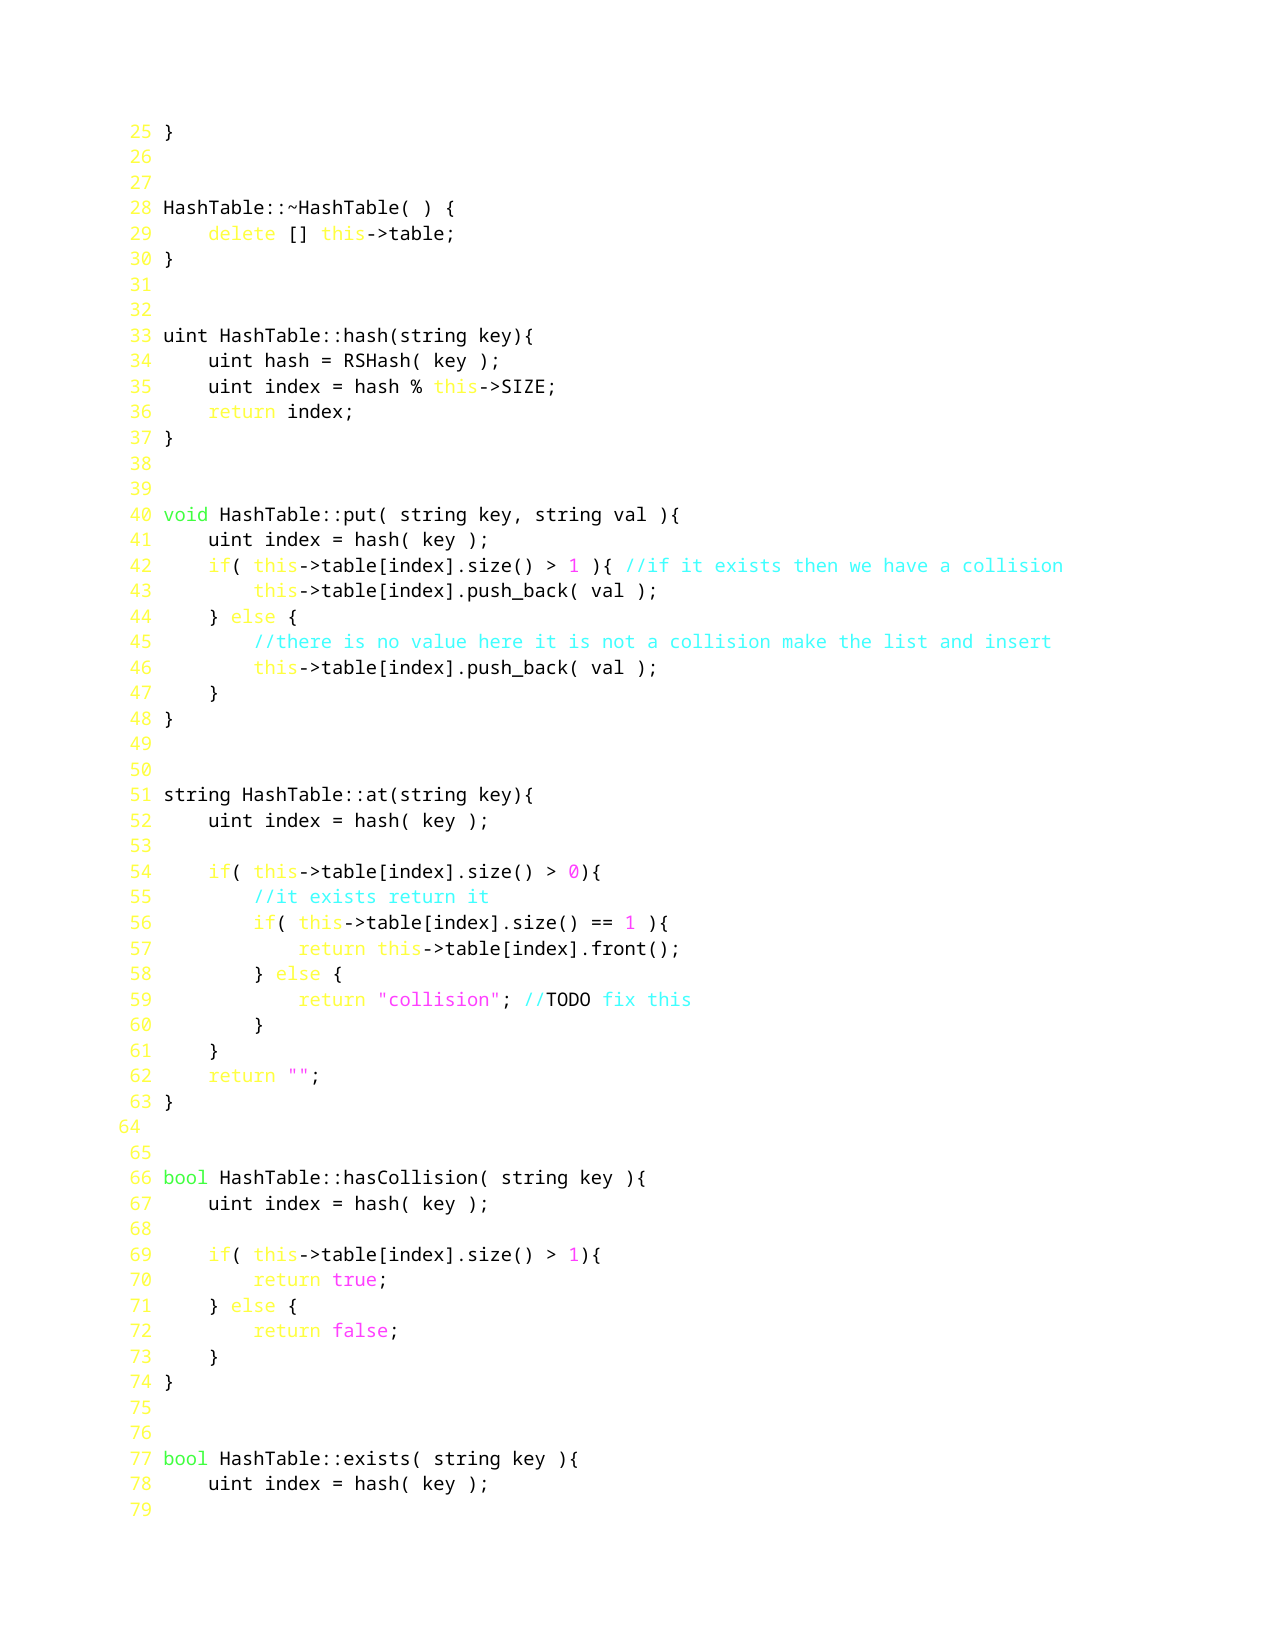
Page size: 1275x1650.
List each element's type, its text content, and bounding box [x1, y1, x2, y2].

text 36 return index; [118, 399, 1157, 424]
text 39 [118, 475, 1157, 501]
text 77 bool HashTable::exists( string key ){ [118, 1445, 1157, 1471]
text 52 uint index = hash( key ); [118, 807, 1157, 833]
text 32 [118, 297, 1157, 322]
text 34 uint hash = RSHash( key ); [118, 348, 1157, 373]
text 41 uint index = hash( key ); [118, 526, 1157, 552]
text 37 } [118, 424, 1157, 450]
text 79 [118, 1496, 1157, 1522]
text 56 if( this->table[index].size() == 1 ){ [118, 909, 1157, 935]
text 47 } [118, 679, 1157, 705]
text 29 delete [] this->table; [118, 220, 1157, 246]
text 28 HashTable::~HashTable( ) { [118, 195, 1157, 220]
text 58 } else { [118, 960, 1157, 986]
text 40 void HashTable::put( string key, string val ){ [118, 501, 1157, 526]
text 35 uint index = hash % this->SIZE; [118, 373, 1157, 399]
text 51 string HashTable::at(string key){ [118, 782, 1157, 807]
text 46 this->table[index].push_back( val ); [118, 654, 1157, 679]
text 75 [118, 1394, 1157, 1420]
text 50 [118, 756, 1157, 782]
text 25 } [118, 118, 1157, 144]
text 65 [118, 1139, 1157, 1164]
text 67 uint index = hash( key ); [118, 1190, 1157, 1216]
text 48 } [118, 705, 1157, 731]
text 57 return this->table[index].front(); [118, 935, 1157, 960]
text 61 } [118, 1037, 1157, 1062]
text 38 [118, 450, 1157, 475]
text 70 return true; [118, 1267, 1157, 1292]
text 74 } [118, 1369, 1157, 1394]
text 69 if( this->table[index].size() > 1){ [118, 1241, 1157, 1267]
text 66 bool HashTable::hasCollision( string key ){ [118, 1164, 1157, 1190]
text 53 [118, 833, 1157, 858]
text 62 return ""; [118, 1062, 1157, 1088]
text 71 } else { [118, 1292, 1157, 1318]
text 26 [118, 144, 1157, 169]
text 72 return false; [118, 1318, 1157, 1343]
text 44 } else { [118, 603, 1157, 628]
text 33 uint HashTable::hash(string key){ [118, 322, 1157, 348]
text 59 return "collision"; //TODO fix this [118, 986, 1157, 1011]
text 68 [118, 1216, 1157, 1241]
text 76 [118, 1420, 1157, 1445]
text 27 [118, 169, 1157, 195]
text 55 //it exists return it [118, 884, 1157, 909]
text 64 [118, 1113, 1157, 1139]
text 30 } [118, 246, 1157, 271]
text 42 if( this->table[index].size() > 1 ){ //if it exists then we have a collision [118, 552, 1157, 577]
text 49 [118, 731, 1157, 756]
text 54 if( this->table[index].size() > 0){ [118, 858, 1157, 884]
text 31 [118, 271, 1157, 297]
text 63 } [118, 1088, 1157, 1113]
text 73 } [118, 1343, 1157, 1369]
text 60 } [118, 1011, 1157, 1037]
text 45 //there is no value here it is not a collision make the list and insert [118, 628, 1157, 654]
text 43 this->table[index].push_back( val ); [118, 577, 1157, 603]
text 78 uint index = hash( key ); [118, 1471, 1157, 1496]
